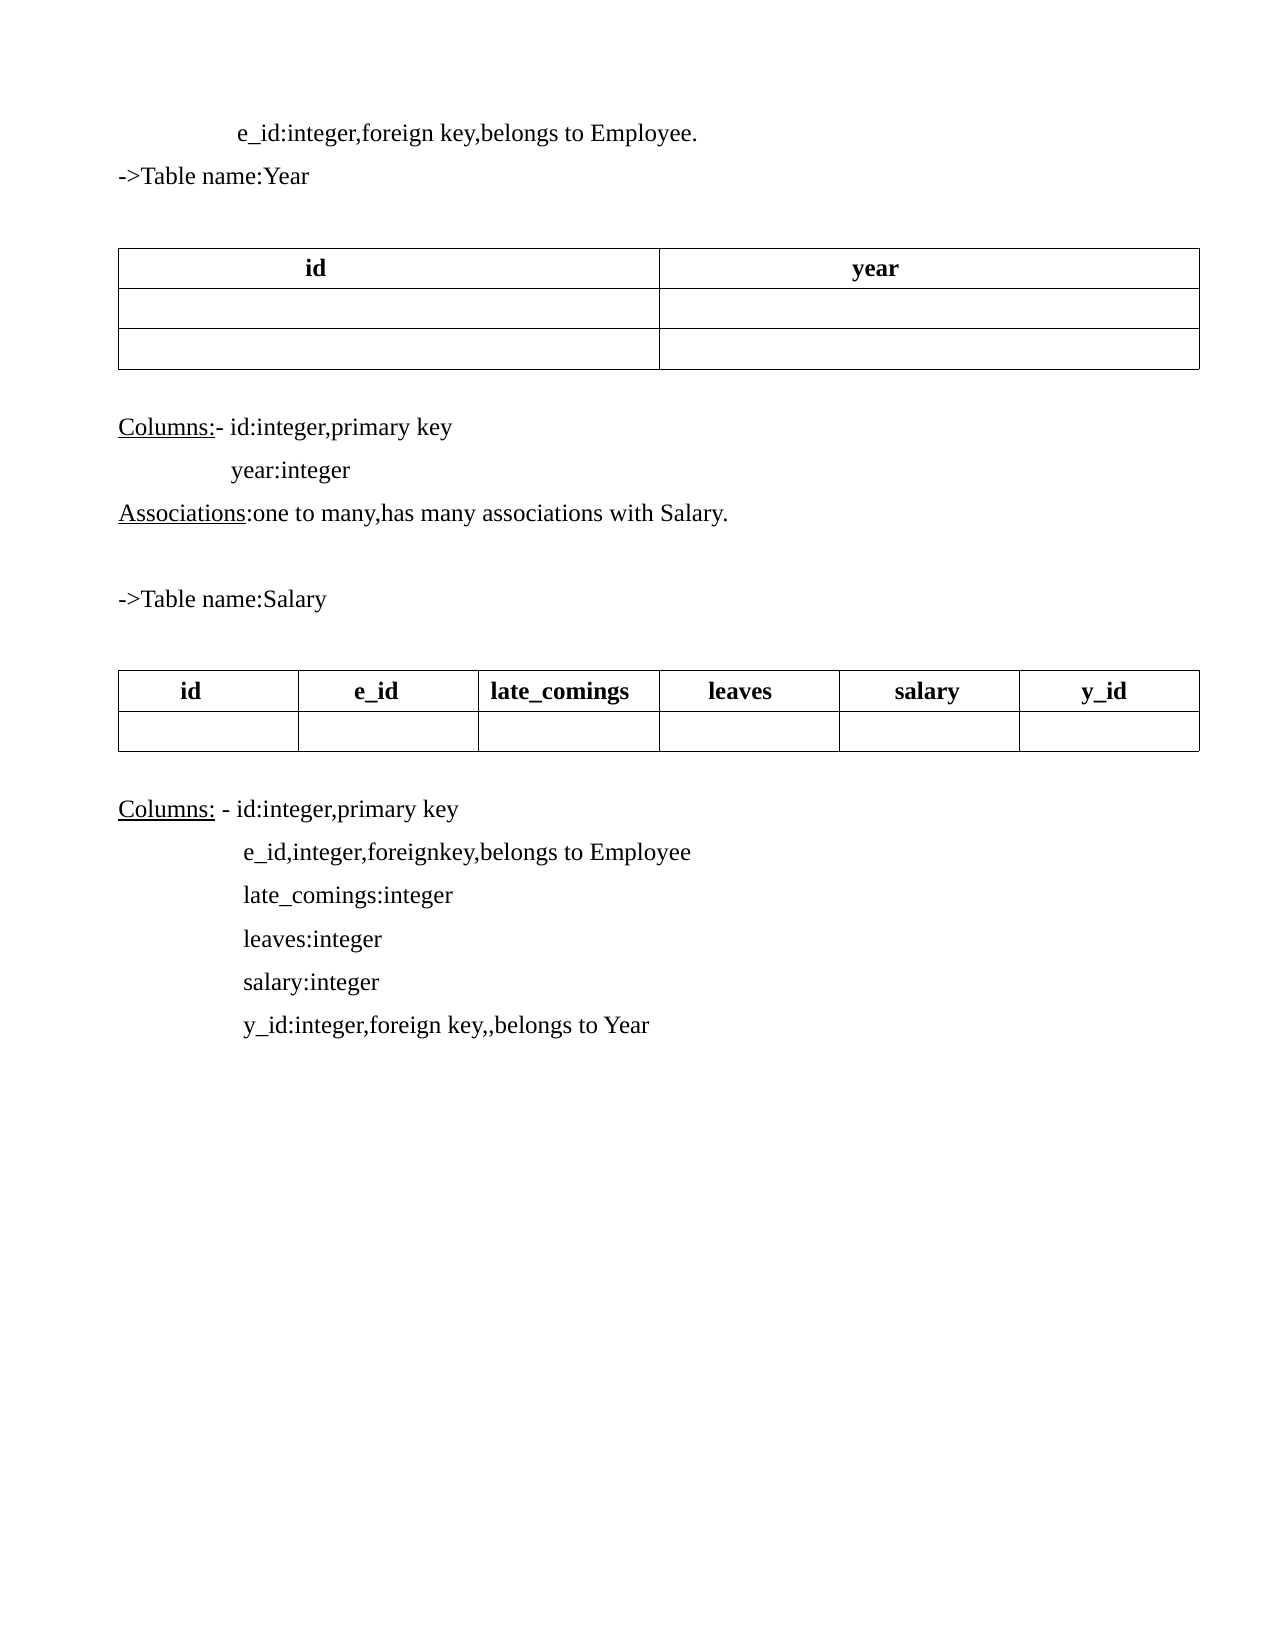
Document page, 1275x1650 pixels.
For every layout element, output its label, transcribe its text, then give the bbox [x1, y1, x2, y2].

text e_id:integer,foreign key,belongs to Employee. [118, 118, 1199, 147]
text leaves:integer [118, 924, 1199, 952]
table_cell [660, 289, 1199, 328]
table_header id [119, 671, 298, 711]
table_cell [660, 712, 839, 751]
table_cell [299, 712, 478, 751]
text ->Table name:Year [118, 161, 1199, 190]
text y_id:integer,foreign key,,belongs to Year [118, 1010, 1199, 1039]
text ->Table name:Salary [118, 584, 1199, 613]
table_header y_id [1020, 671, 1199, 711]
text year:integer [118, 455, 1199, 483]
text Associations:one to many,has many associations with Salary. [118, 498, 1199, 527]
table_header year [660, 249, 1199, 288]
text late_comings:integer [118, 881, 1199, 909]
table_cell [119, 712, 298, 751]
table_cell [479, 712, 659, 751]
table_cell [1020, 712, 1199, 751]
table_header id [119, 249, 659, 288]
table_cell [119, 289, 659, 328]
text salary:integer [118, 967, 1199, 996]
text e_id,integer,foreignkey,belongs to Employee [118, 837, 1199, 866]
table_cell [660, 329, 1199, 368]
table_cell [119, 329, 659, 368]
text Columns: - id:integer,primary key [118, 794, 1199, 823]
text Columns:- id:integer,primary key [118, 412, 1199, 440]
table_header salary [840, 671, 1019, 711]
table_cell [840, 712, 1019, 751]
table_header leaves [660, 671, 839, 711]
table_header late_comings [479, 671, 659, 711]
table_header e_id [299, 671, 478, 711]
